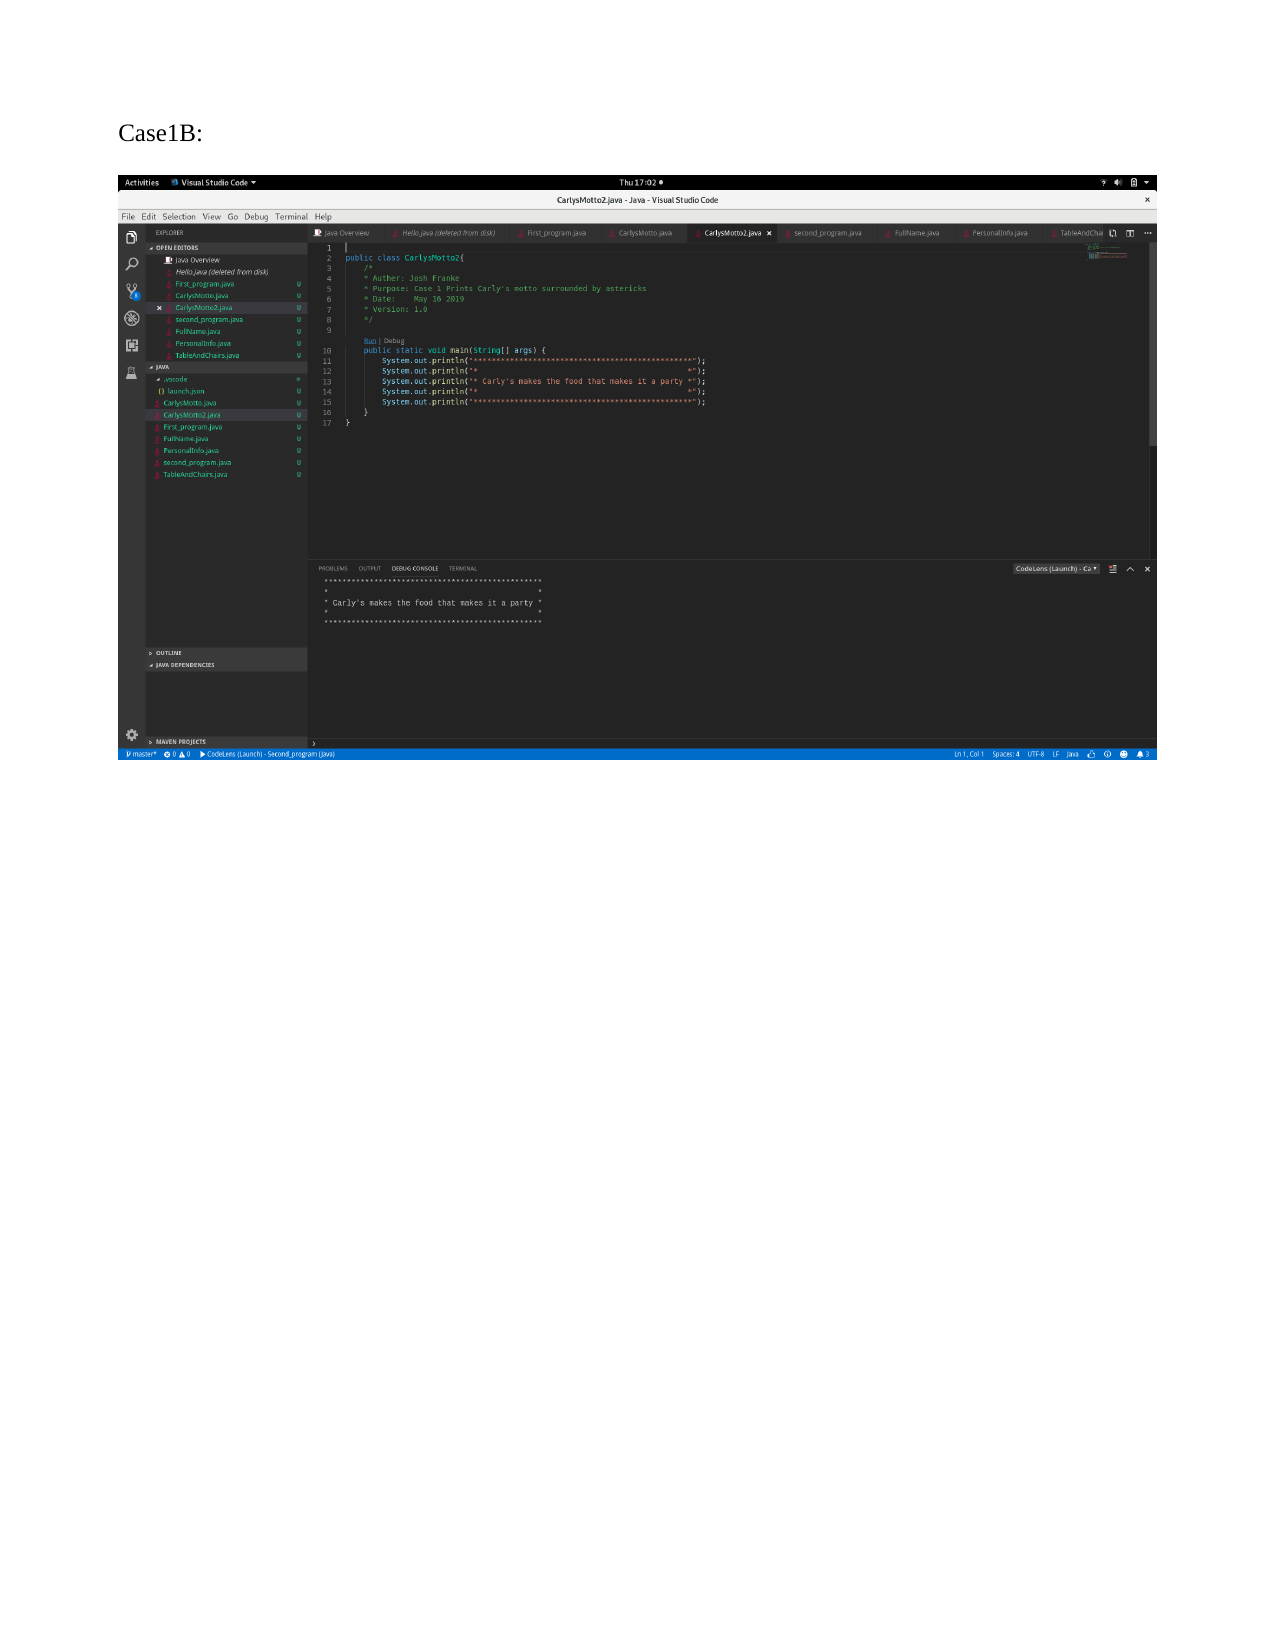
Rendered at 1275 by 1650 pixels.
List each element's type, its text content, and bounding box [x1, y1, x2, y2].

text Case1B: [118, 118, 1157, 147]
picture [118, 175, 1157, 760]
